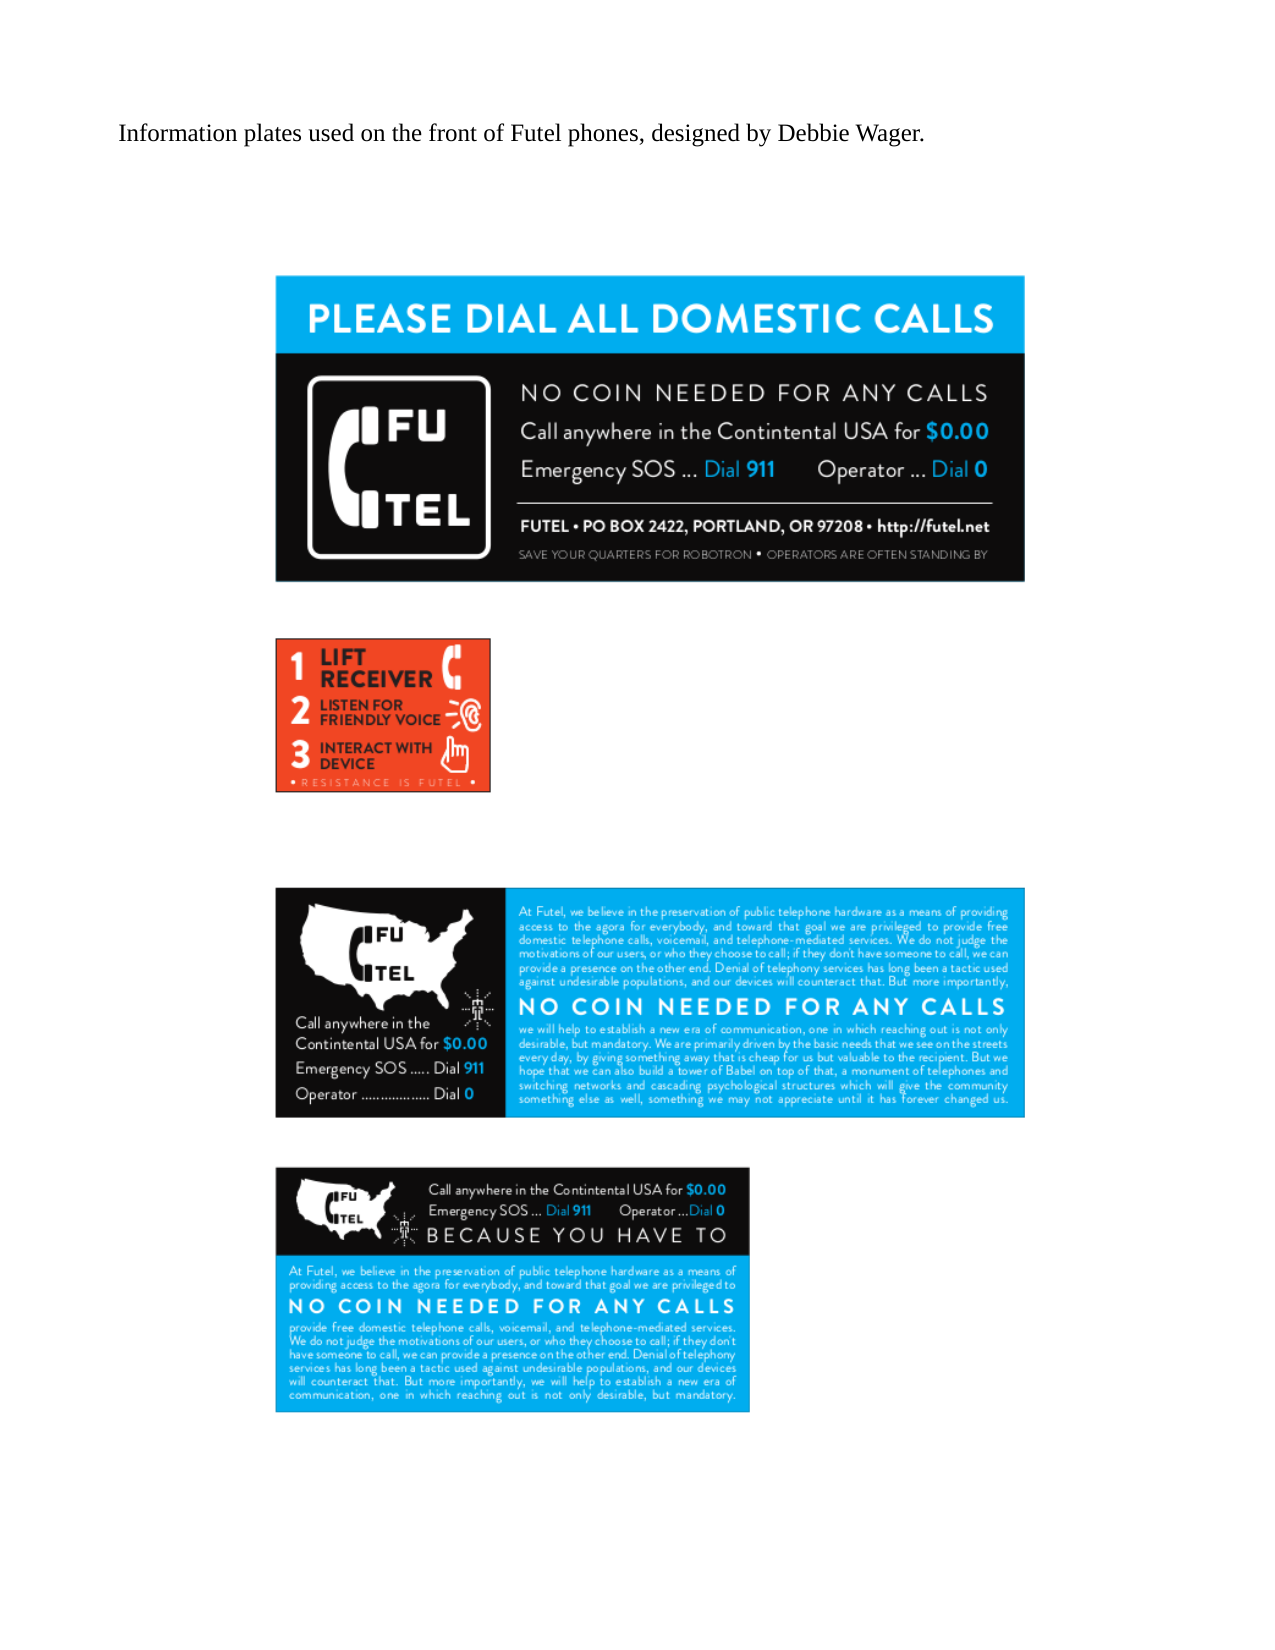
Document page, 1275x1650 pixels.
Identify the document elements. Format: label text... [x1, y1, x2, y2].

picture [118, 175, 1157, 1520]
text Information plates used on the front of Futel phones, designed by Debbie Wager. [118, 118, 1157, 147]
